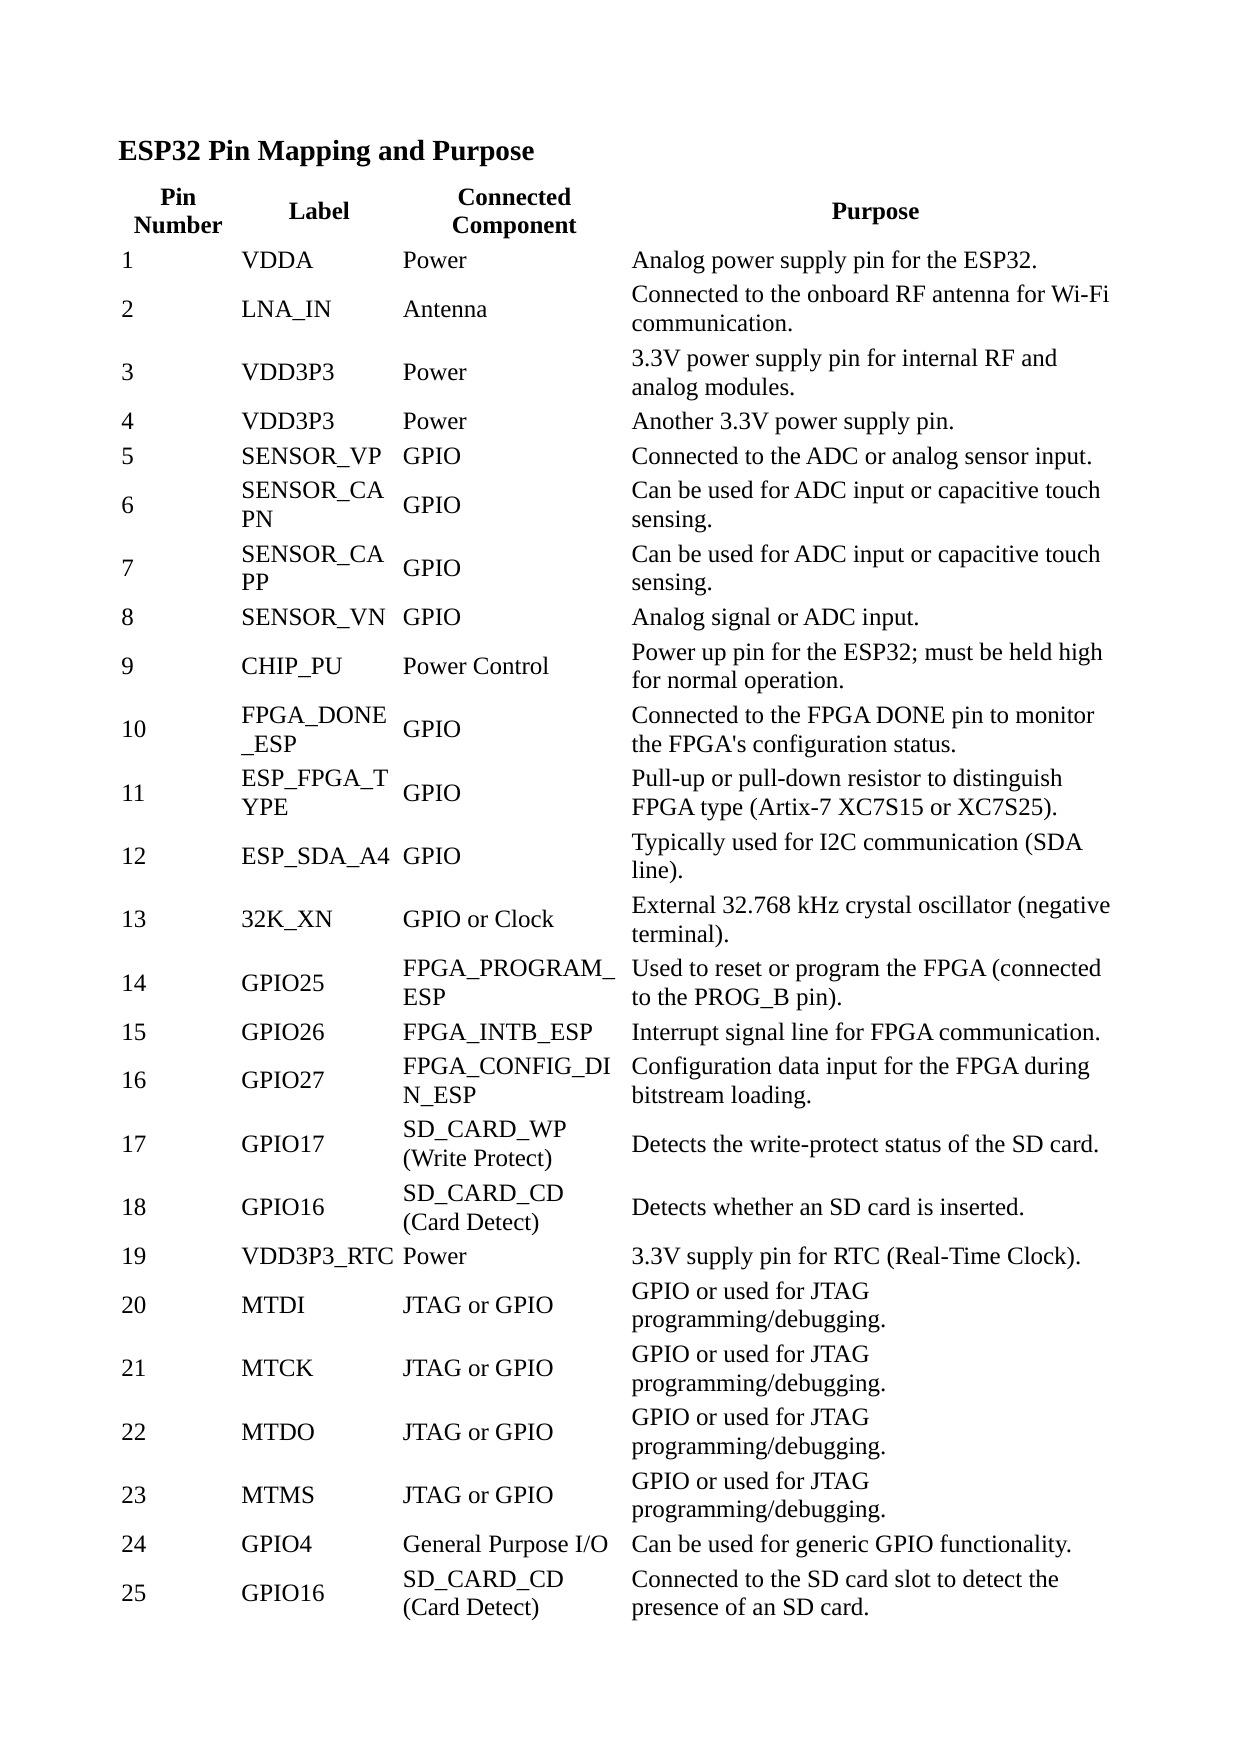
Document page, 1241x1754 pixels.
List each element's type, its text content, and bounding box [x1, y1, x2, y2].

table_cell GPIO [400, 697, 628, 760]
table_cell GPIO or used for JTAG programming/debugging. [629, 1273, 1122, 1336]
table_header Label [238, 179, 400, 242]
table_cell ESP_SDA_A4 [238, 824, 400, 887]
table_cell External 32.768 kHz crystal oscillator (negative terminal). [629, 887, 1122, 950]
table_cell Power Control [400, 634, 628, 697]
table_cell GPIO or used for JTAG programming/debugging. [629, 1336, 1122, 1399]
table_cell 32K_XN [238, 887, 400, 950]
subtitle ESP32 Pin Mapping and Purpose [118, 133, 1122, 166]
table_cell 23 [118, 1463, 238, 1526]
table_cell 18 [118, 1175, 238, 1238]
table_cell Connected to the FPGA DONE pin to monitor the FPGA's configuration status. [629, 697, 1122, 760]
table_cell SD_CARD_WP (Write Protect) [400, 1112, 628, 1175]
table_cell GPIO [400, 824, 628, 887]
table_cell GPIO27 [238, 1048, 400, 1112]
table_cell 19 [118, 1238, 238, 1273]
table_cell 12 [118, 824, 238, 887]
table_cell Used to reset or program the FPGA (connected to the PROG_B pin). [629, 950, 1122, 1014]
table_cell LNA_IN [238, 277, 400, 340]
table_cell GPIO [400, 536, 628, 599]
table_cell Power [400, 242, 628, 277]
table_cell Connected to the ADC or analog sensor input. [629, 438, 1122, 472]
table_cell JTAG or GPIO [400, 1273, 628, 1336]
table_cell MTDO [238, 1400, 400, 1463]
table_cell SD_CARD_CD (Card Detect) [400, 1561, 628, 1624]
table_cell MTMS [238, 1463, 400, 1526]
table_cell VDD3P3 [238, 340, 400, 403]
table_cell 7 [118, 536, 238, 599]
table_cell 21 [118, 1336, 238, 1399]
table_cell VDDA [238, 242, 400, 277]
table_cell Power [400, 1238, 628, 1273]
table_cell Typically used for I2C communication (SDA line). [629, 824, 1122, 887]
table_cell 3 [118, 340, 238, 403]
table_cell JTAG or GPIO [400, 1463, 628, 1526]
table_cell GPIO [400, 473, 628, 536]
table_cell FPGA_CONFIG_DIN_ESP [400, 1048, 628, 1112]
table_cell 9 [118, 634, 238, 697]
table_cell 5 [118, 438, 238, 472]
table_cell Power [400, 340, 628, 403]
table_cell GPIO or Clock [400, 887, 628, 950]
table_cell 1 [118, 242, 238, 277]
table_cell Analog signal or ADC input. [629, 599, 1122, 634]
table_cell 8 [118, 599, 238, 634]
table_cell 22 [118, 1400, 238, 1463]
table_cell Configuration data input for the FPGA during bitstream loading. [629, 1048, 1122, 1112]
table_cell Can be used for ADC input or capacitive touch sensing. [629, 536, 1122, 599]
table_cell MTCK [238, 1336, 400, 1399]
table_cell JTAG or GPIO [400, 1336, 628, 1399]
table_cell VDD3P3_RTC [238, 1238, 400, 1273]
table_cell GPIO [400, 760, 628, 824]
table_cell 2 [118, 277, 238, 340]
table_cell FPGA_DONE_ESP [238, 697, 400, 760]
table_cell Power up pin for the ESP32; must be held high for normal operation. [629, 634, 1122, 697]
table_cell 25 [118, 1561, 238, 1624]
table_cell SENSOR_CAPN [238, 473, 400, 536]
table_cell MTDI [238, 1273, 400, 1336]
table_cell VDD3P3 [238, 403, 400, 438]
table_cell 11 [118, 760, 238, 824]
table_header Pin Number [118, 179, 238, 242]
table_cell FPGA_PROGRAM_ESP [400, 950, 628, 1014]
table_cell Another 3.3V power supply pin. [629, 403, 1122, 438]
table_cell GPIO25 [238, 950, 400, 1014]
table_cell Interrupt signal line for FPGA communication. [629, 1014, 1122, 1048]
table_cell 16 [118, 1048, 238, 1112]
table_cell 15 [118, 1014, 238, 1048]
table_cell Can be used for generic GPIO functionality. [629, 1526, 1122, 1561]
table_cell Power [400, 403, 628, 438]
table_cell CHIP_PU [238, 634, 400, 697]
table_cell GPIO16 [238, 1561, 400, 1624]
table_cell GPIO26 [238, 1014, 400, 1048]
table_header Purpose [629, 179, 1122, 242]
table_cell Analog power supply pin for the ESP32. [629, 242, 1122, 277]
table_cell GPIO17 [238, 1112, 400, 1175]
table_cell Detects whether an SD card is inserted. [629, 1175, 1122, 1238]
table_cell SENSOR_CAPP [238, 536, 400, 599]
table_cell GPIO or used for JTAG programming/debugging. [629, 1400, 1122, 1463]
table_cell Can be used for ADC input or capacitive touch sensing. [629, 473, 1122, 536]
table_cell Connected to the SD card slot to detect the presence of an SD card. [629, 1561, 1122, 1624]
table_cell GPIO16 [238, 1175, 400, 1238]
table_cell 24 [118, 1526, 238, 1561]
table_cell 4 [118, 403, 238, 438]
table_cell 10 [118, 697, 238, 760]
table_cell 17 [118, 1112, 238, 1175]
table_header Connected Component [400, 179, 628, 242]
table_cell 14 [118, 950, 238, 1014]
table_cell 3.3V power supply pin for internal RF and analog modules. [629, 340, 1122, 403]
table_cell Pull-up or pull-down resistor to distinguish FPGA type (Artix-7 XC7S15 or XC7S25). [629, 760, 1122, 824]
table_cell 6 [118, 473, 238, 536]
table_cell 13 [118, 887, 238, 950]
table_cell Antenna [400, 277, 628, 340]
table_cell SD_CARD_CD (Card Detect) [400, 1175, 628, 1238]
table_cell 3.3V supply pin for RTC (Real-Time Clock). [629, 1238, 1122, 1273]
table_cell JTAG or GPIO [400, 1400, 628, 1463]
table_cell Detects the write-protect status of the SD card. [629, 1112, 1122, 1175]
table_cell SENSOR_VP [238, 438, 400, 472]
table_cell GPIO4 [238, 1526, 400, 1561]
table_cell ESP_FPGA_TYPE [238, 760, 400, 824]
table_cell General Purpose I/O [400, 1526, 628, 1561]
table_cell FPGA_INTB_ESP [400, 1014, 628, 1048]
table_cell Connected to the onboard RF antenna for Wi-Fi communication. [629, 277, 1122, 340]
table_cell GPIO [400, 599, 628, 634]
table_cell 20 [118, 1273, 238, 1336]
table_cell GPIO or used for JTAG programming/debugging. [629, 1463, 1122, 1526]
table_cell SENSOR_VN [238, 599, 400, 634]
table_cell GPIO [400, 438, 628, 472]
